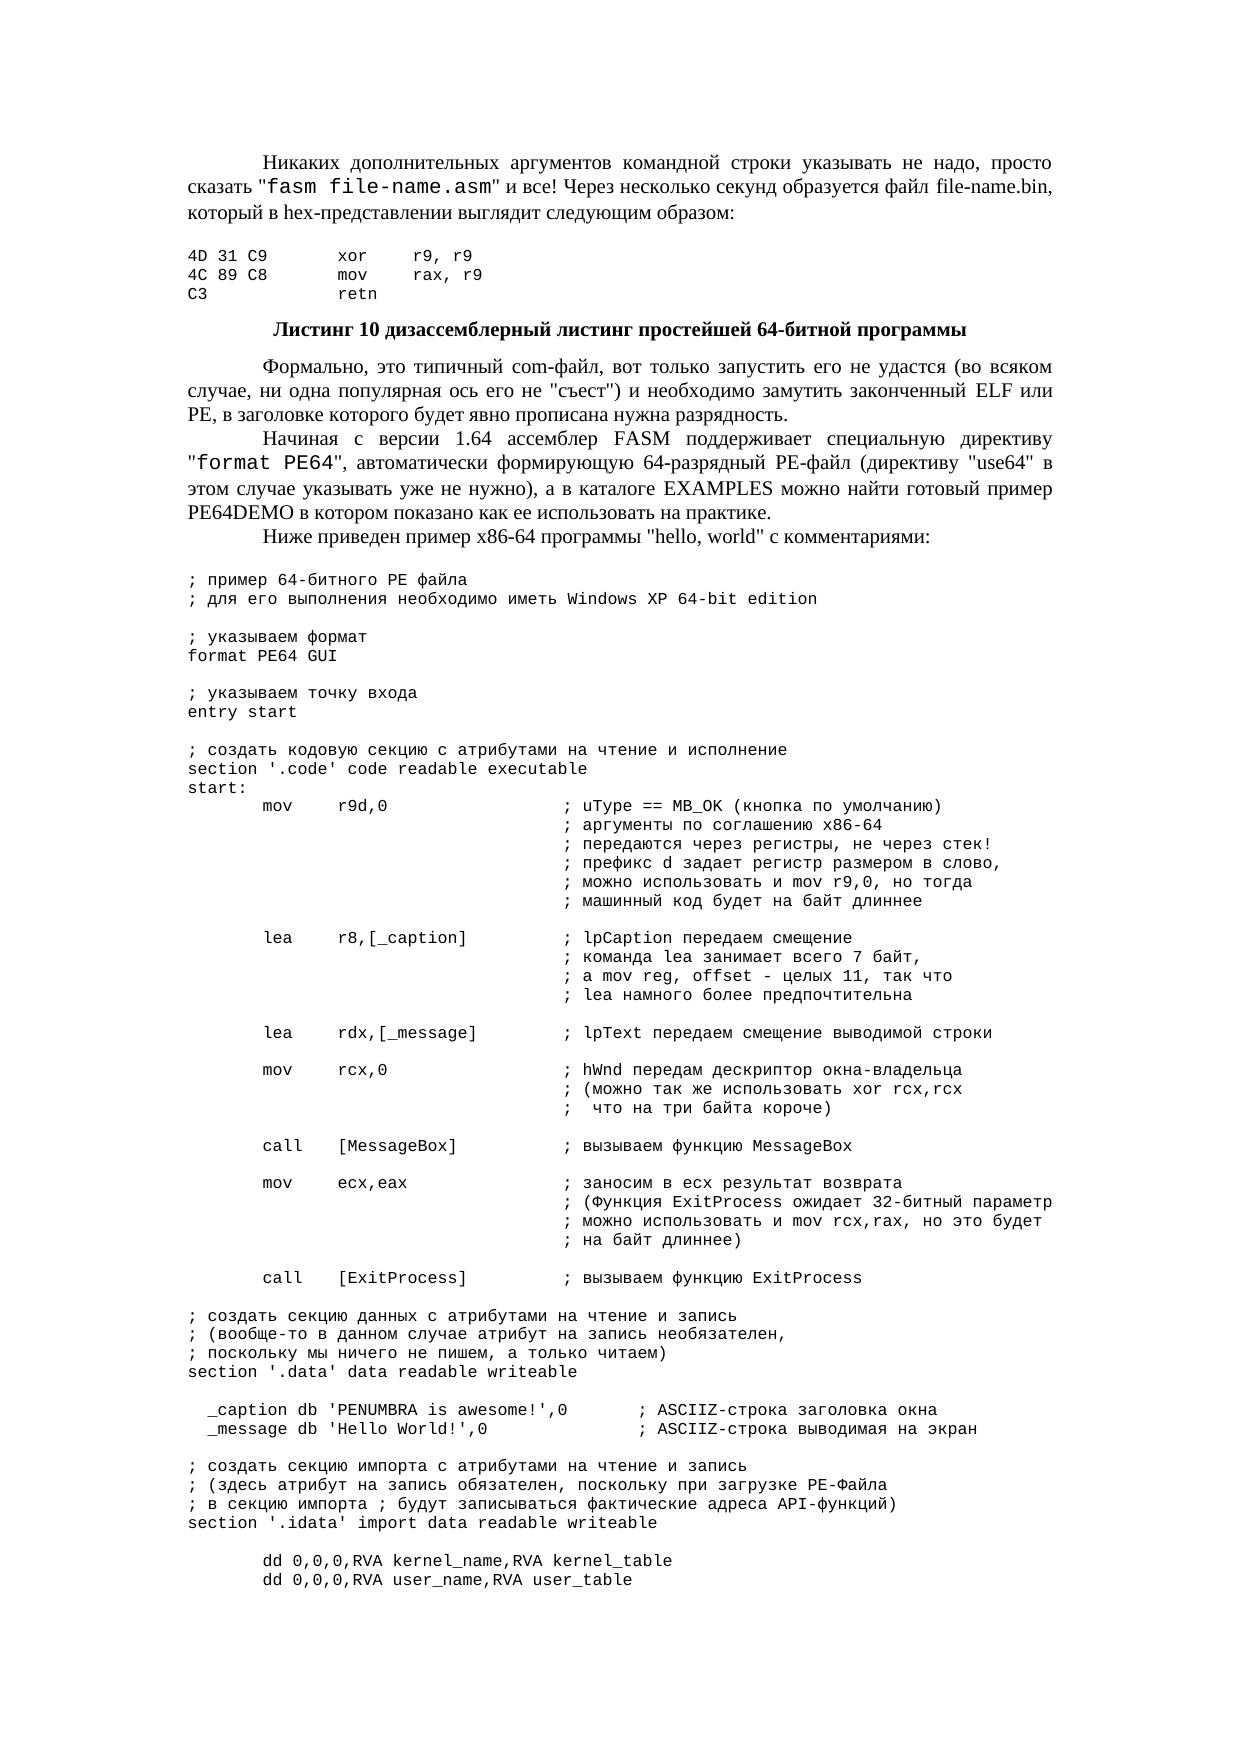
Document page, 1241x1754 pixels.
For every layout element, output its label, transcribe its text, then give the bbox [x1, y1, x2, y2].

text ; можно использовать и mov rcx,rax, но это будет [187, 1213, 1053, 1232]
text ; для его выполнения необходимо иметь Windows XP 64-bit edition [187, 591, 1053, 609]
text ; пример 64-битного PE файла [187, 572, 1053, 591]
text 4D 31 C9 xor r9, r9 [187, 248, 1053, 267]
text ; что на три байта короче) [187, 1100, 1053, 1118]
text ; можно использовать и mov r9,0, но тогда [187, 873, 1053, 892]
text ; (здесь атрибут на запись обязателен, поскольку при загрузке PE-Файла [187, 1477, 1053, 1496]
text ; а mov reg, offset - целых 11, так что [187, 968, 1053, 987]
text section '.code' code readable executable [187, 760, 1053, 779]
text 4C 89 C8 mov rax, r9 [187, 267, 1053, 286]
text call [ExitProcess] ; вызываем функцию ExitProcess [187, 1269, 1053, 1288]
text ; поскольку мы ничего не пишем, а только читаем) [187, 1345, 1053, 1364]
text ; создать кодовую секцию с атрибутами на чтение и исполнение [187, 741, 1053, 760]
text ; (вообще-то в данном случае атрибут на запись необязателен, [187, 1326, 1053, 1345]
text ; машинный код будет на байт длиннее [187, 892, 1053, 911]
text ; в секцию импорта ; будут записываться фактические адреса API-функций) [187, 1496, 1053, 1514]
text ; команда lea занимает всего 7 байт, [187, 949, 1053, 968]
text ; (можно так же использовать xor rcx,rcx [187, 1081, 1053, 1100]
text Никаких дополнительных аргументов командной строки указывать не надо, просто сказать "fasm file-name.asm" и все! Через несколько секунд образуется файл file-name.bin, который в hex-представлении выглядит следующим образом: [187, 150, 1053, 224]
text Начиная с версии 1.64 ассемблер FASM поддерживает специальную директиву "format PE64", автоматически формирующую 64-разрядный PE-файл (директиву "use64" в этом случае указывать уже не нужно), а в каталоге EXAMPLES можно найти готовый пример PE64DEMO в котором показано как ее использовать на практике. [187, 426, 1053, 524]
text dd 0,0,0,RVA kernel_name,RVA kernel_table [187, 1552, 1053, 1571]
text call [MessageBox] ; вызываем функцию MessageBox [187, 1137, 1053, 1156]
text ; создать секцию импорта с атрибутами на чтение и запись [187, 1458, 1053, 1477]
text ; префикс d задает регистр размером в слово, [187, 854, 1053, 873]
text ; указываем точку входа [187, 685, 1053, 704]
text mov rcx,0 ; hWnd передам дескриптор окна-владельца [187, 1062, 1053, 1081]
text C3 retn [187, 286, 1053, 304]
text mov ecx,eax ; заносим в ecx результат возврата [187, 1175, 1053, 1194]
text mov r9d,0 ; uType == MB_OK (кнопка по умолчанию) [187, 798, 1053, 817]
text ; lea намного более предпочтительна [187, 987, 1053, 1005]
text _message db 'Hello World!',0 ; ASCIIZ-строка выводимая на экран [187, 1420, 1053, 1439]
text Ниже приведен пример x86-64 программы "hello, world" с комментариями: [187, 524, 1053, 548]
text Формально, это типичный com-файл, вот только запустить его не удастся (во всяком случае, ни одна популярная ось его не "съест") и необходимо замутить законченный ELF или PE, в заголовке которого будет явно прописана нужна разрядность. [187, 353, 1053, 426]
text ; (Функция ExitProcess ожидает 32-битный параметр [187, 1194, 1053, 1213]
text _caption db 'PENUMBRA is awesome!',0 ; ASCIIZ-строка заголовка окна [187, 1401, 1053, 1420]
text Листинг 10 дизассемблерный листинг простейшей 64-битной программы [187, 317, 1053, 341]
text lea rdx,[_message] ; lpText передаем смещение выводимой строки [187, 1024, 1053, 1043]
text section '.idata' import data readable writeable [187, 1514, 1053, 1533]
text start: [187, 779, 1053, 798]
text ; аргументы по соглашению x86-64 [187, 817, 1053, 836]
text dd 0,0,0,RVA user_name,RVA user_table [187, 1571, 1053, 1590]
text entry start [187, 704, 1053, 723]
text section '.data' data readable writeable [187, 1364, 1053, 1382]
text ; передаются через регистры, не через стек! [187, 836, 1053, 854]
text ; указываем формат [187, 628, 1053, 647]
text ; создать секцию данных с атрибутами на чтение и запись [187, 1307, 1053, 1326]
text ; на байт длиннее) [187, 1232, 1053, 1251]
text format PE64 GUI [187, 647, 1053, 666]
text lea r8,[_caption] ; lpCaption передаем смещение [187, 930, 1053, 949]
